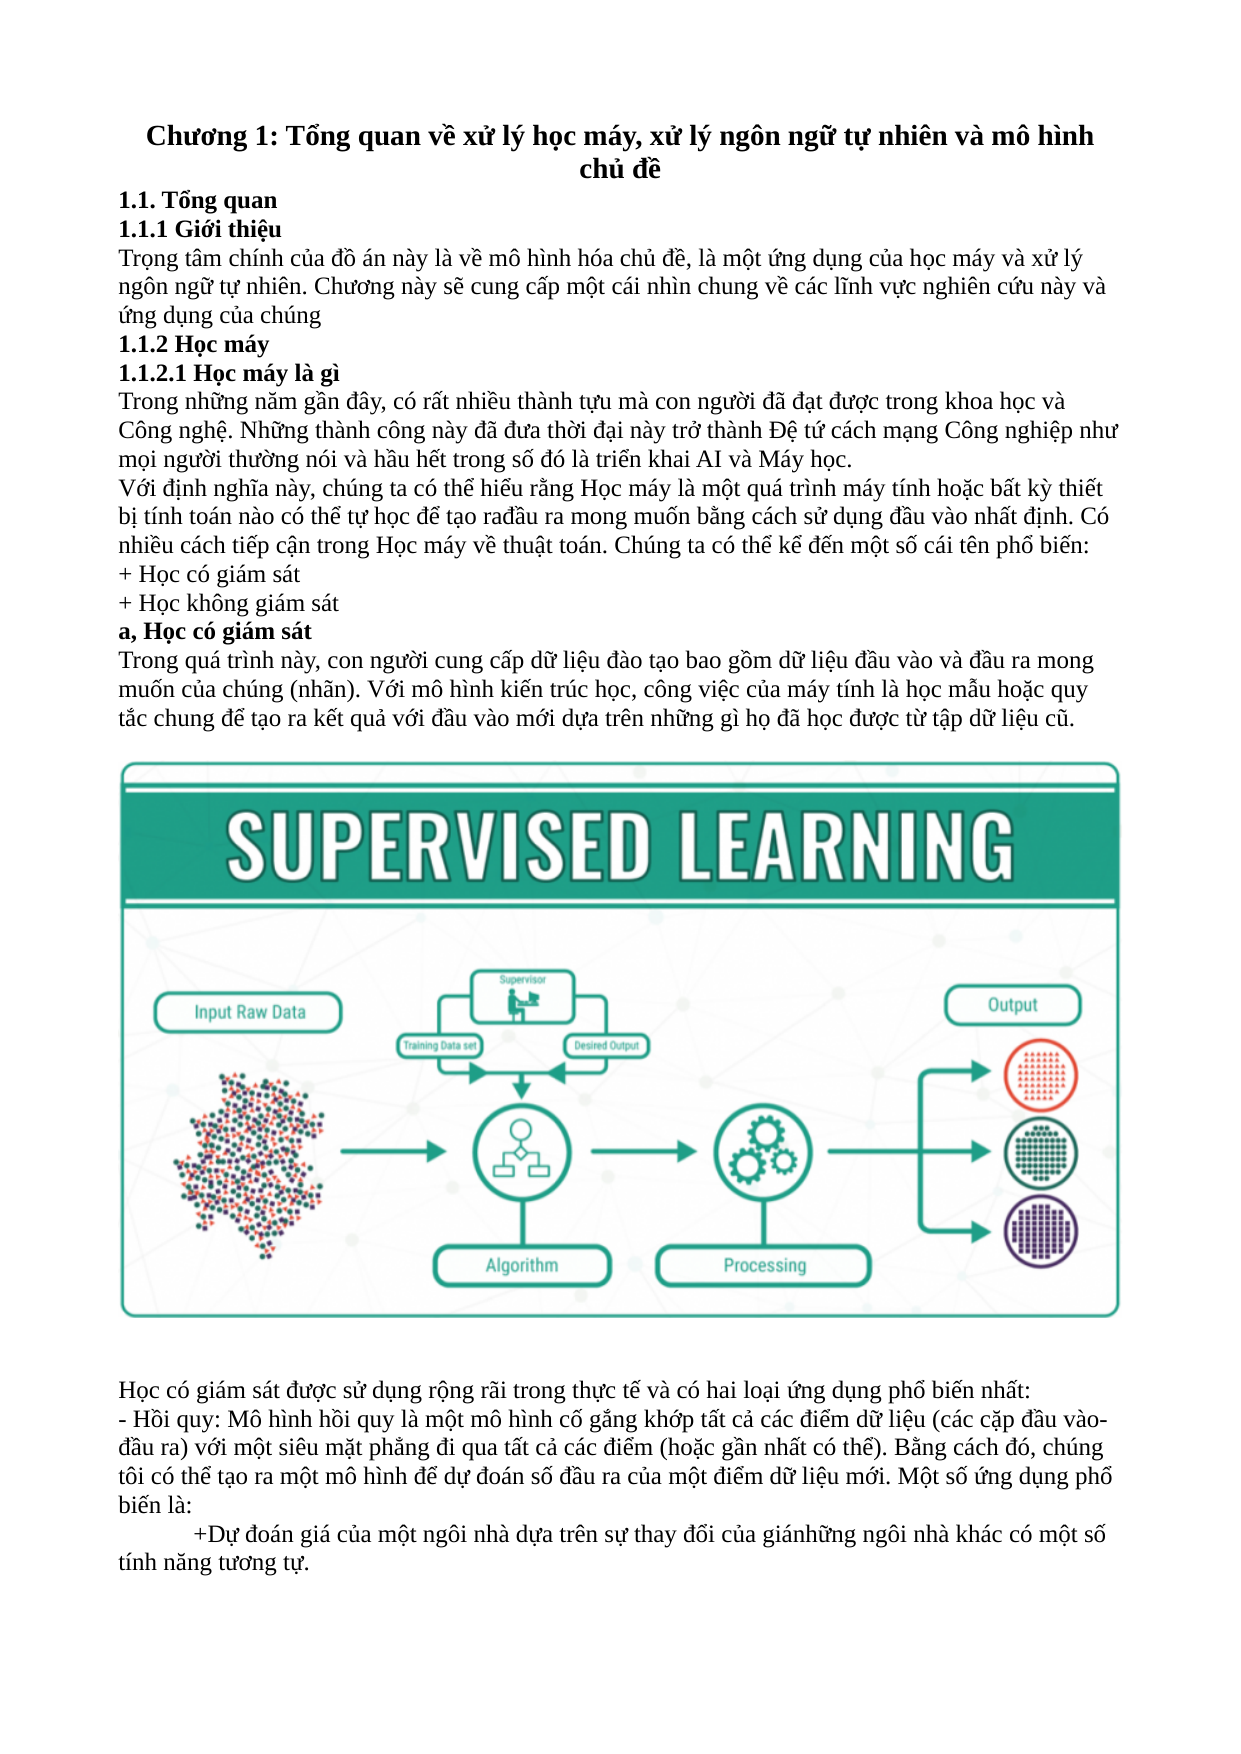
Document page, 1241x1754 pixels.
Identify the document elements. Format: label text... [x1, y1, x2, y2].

text Chương 1: Tổng quan về xử lý học máy, xử lý ngôn ngữ tự nhiên và mô hình [118, 118, 1122, 152]
text Với định nghĩa này, chúng ta có thể hiểu rằng Học máy là một quá trình máy tính hoặc bất kỳ thiết bị tính toán nào có thể tự học để tạo rađầu ra mong muốn bằng cách sử dụng đầu vào nhất định. Có nhiều cách tiếp cận trong Học máy về thuật toán. Chúng ta có thể kể đến một số cái tên phổ biến: [118, 473, 1122, 559]
text 1.1.2 Học máy [118, 329, 1122, 358]
text +Dự đoán giá của một ngôi nhà dựa trên sự thay đổi của giánhững ngôi nhà khác có một số tính năng tương tự. [118, 1519, 1122, 1576]
text Trọng tâm chính của đồ án này là về mô hình hóa chủ đề, là một ứng dụng của học máy và xử lý ngôn ngữ tự nhiên. Chương này sẽ cung cấp một cái nhìn chung về các lĩnh vực nghiên cứu này và ứng dụng của chúng [118, 243, 1122, 329]
text 1.1.1 Giới thiệu [118, 214, 1122, 243]
text a, Học có giám sát [118, 616, 1122, 645]
text + Học có giám sát [118, 559, 1122, 588]
text Học có giám sát được sử dụng rộng rãi trong thực tế và có hai loại ứng dụng phổ biến nhất: [118, 1375, 1122, 1404]
text - Hồi quy: Mô hình hồi quy là một mô hình cố gắng khớp tất cả các điểm dữ liệu (các cặp đầu vào-đầu ra) với một siêu mặt phẳng đi qua tất cả các điểm (hoặc gần nhất có thể). Bằng cách đó, chúng tôi có thể tạo ra một mô hình để dự đoán số đầu ra của một điểm dữ liệu mới. Một số ứng dụng phổ biến là: [118, 1404, 1122, 1519]
picture [118, 760, 1123, 1318]
text + Học không giám sát [118, 588, 1122, 616]
text Trong quá trình này, con người cung cấp dữ liệu đào tạo bao gồm dữ liệu đầu vào và đầu ra mong muốn của chúng (nhãn). Với mô hình kiến ​​trúc học, công việc của máy tính là học mẫu hoặc quy tắc chung để tạo ra kết quả với đầu vào mới dựa trên những gì họ đã học được từ tập dữ liệu cũ. [118, 645, 1122, 731]
text 1.1.2.1 Học máy là gì [118, 358, 1122, 386]
text chủ đề [118, 152, 1122, 185]
text Trong những năm gần đây, có rất nhiều thành tựu mà con người đã đạt được trong khoa học và Công nghệ. Những thành công này đã đưa thời đại này trở thành Đệ tứ cách mạng Công nghiệp như mọi người thường nói và hầu hết trong số đó là triển khai AI và Máy học. [118, 386, 1122, 473]
text 1.1. Tổng quan [118, 185, 1122, 214]
